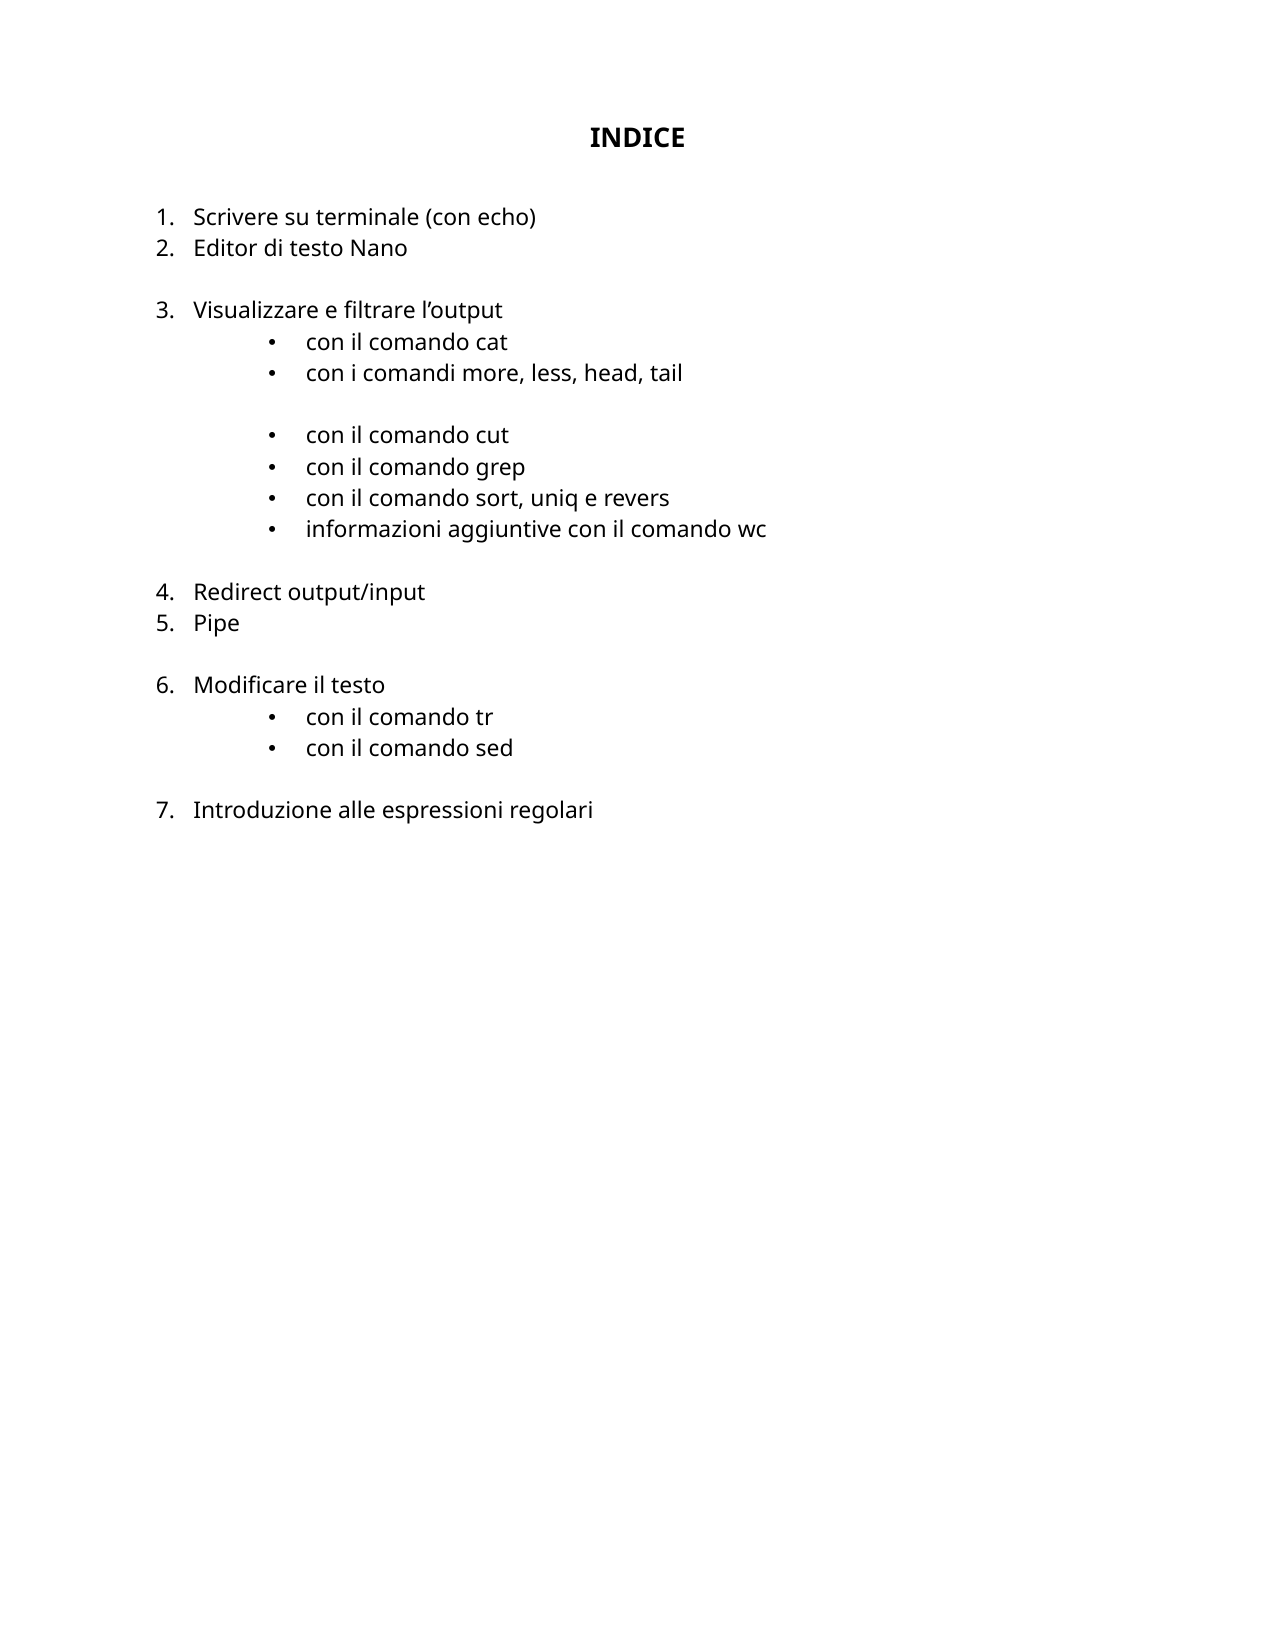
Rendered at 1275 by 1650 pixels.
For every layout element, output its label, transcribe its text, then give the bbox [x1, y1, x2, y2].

list con il comando grep [268, 450, 1157, 482]
list Introduzione alle espressioni regolari [156, 794, 1157, 825]
text INDICE [118, 118, 1157, 155]
list Scrivere su terminale (con echo) [156, 200, 1157, 232]
list Pipe [156, 607, 1157, 638]
list con il comando sort, uniq e revers [268, 482, 1157, 513]
list con il comando cat [268, 325, 1157, 357]
list Redirect output/input [156, 575, 1157, 607]
list Modificare il testo [156, 669, 1157, 700]
list con il comando tr [268, 700, 1157, 732]
list con i comandi more, less, head, tail [268, 357, 1157, 388]
list con il comando sed [268, 732, 1157, 763]
list Visualizzare e filtrare l’output [156, 294, 1157, 325]
list con il comando cut [268, 419, 1157, 450]
list Editor di testo Nano [156, 232, 1157, 263]
list informazioni aggiuntive con il comando wc [268, 513, 1157, 544]
